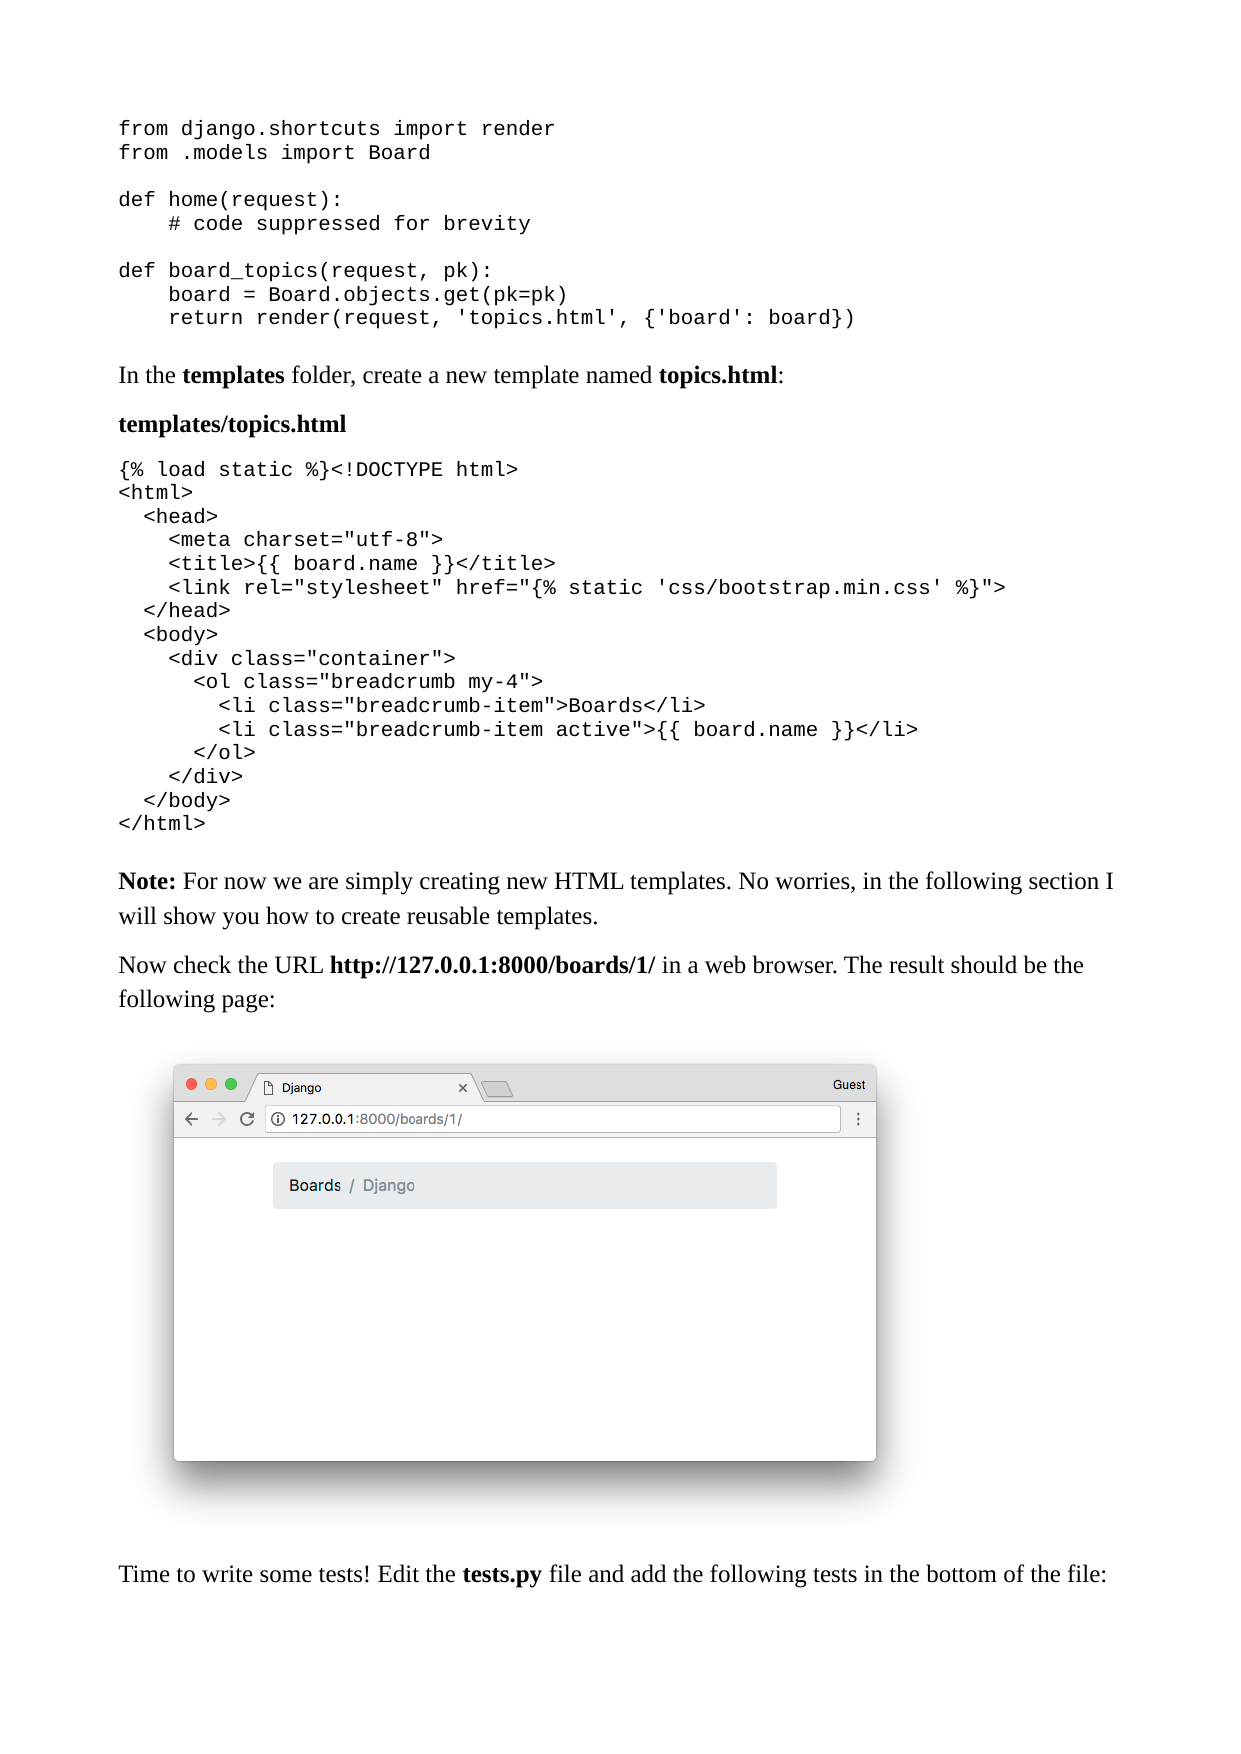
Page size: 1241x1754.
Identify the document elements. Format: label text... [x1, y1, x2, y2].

text Note: For now we are simply creating new HTML templates. No worries, in the following section I will show you how to create reusable templates. [118, 866, 1122, 929]
text def board_topics(request, pk): [118, 260, 1122, 284]
text <li class="breadcrumb-item">Boards</li> [118, 695, 1122, 719]
text </body> [118, 789, 1122, 813]
text board = Board.objects.get(pk=pk) [118, 284, 1122, 307]
text from .models import Board [118, 142, 1122, 165]
text templates/topics.html [118, 409, 1122, 438]
text {% load static %}<!DOCTYPE html> [118, 458, 1122, 482]
text def home(request): [118, 189, 1122, 213]
text from django.shortcuts import render [118, 118, 1122, 142]
text return render(request, 'topics.html', {'board': board}) [118, 307, 1122, 331]
text <title>{{ board.name }}</title> [118, 553, 1122, 577]
text </ol> [118, 742, 1122, 766]
text <html> [118, 482, 1122, 506]
text <ol class="breadcrumb my-4"> [118, 671, 1122, 695]
text <body> [118, 624, 1122, 648]
text <meta charset="utf-8"> [118, 529, 1122, 553]
text <link rel="stylesheet" href="{% static 'css/bootstrap.min.css' %}"> [118, 577, 1122, 600]
text Time to write some tests! Edit the tests.py file and add the following tests in the bottom of the file: [118, 1559, 1122, 1588]
text </div> [118, 766, 1122, 789]
picture [118, 1033, 930, 1539]
text In the templates folder, create a new template named topics.html: [118, 360, 1122, 389]
text Now check the URL http://127.0.0.1:8000/boards/1/ in a web browser. The result should be the following page: [118, 950, 1122, 1013]
text <div class="container"> [118, 648, 1122, 671]
text </html> [118, 813, 1122, 837]
text </head> [118, 600, 1122, 624]
text # code suppressed for brevity [118, 213, 1122, 236]
text <li class="breadcrumb-item active">{{ board.name }}</li> [118, 719, 1122, 742]
text <head> [118, 506, 1122, 529]
